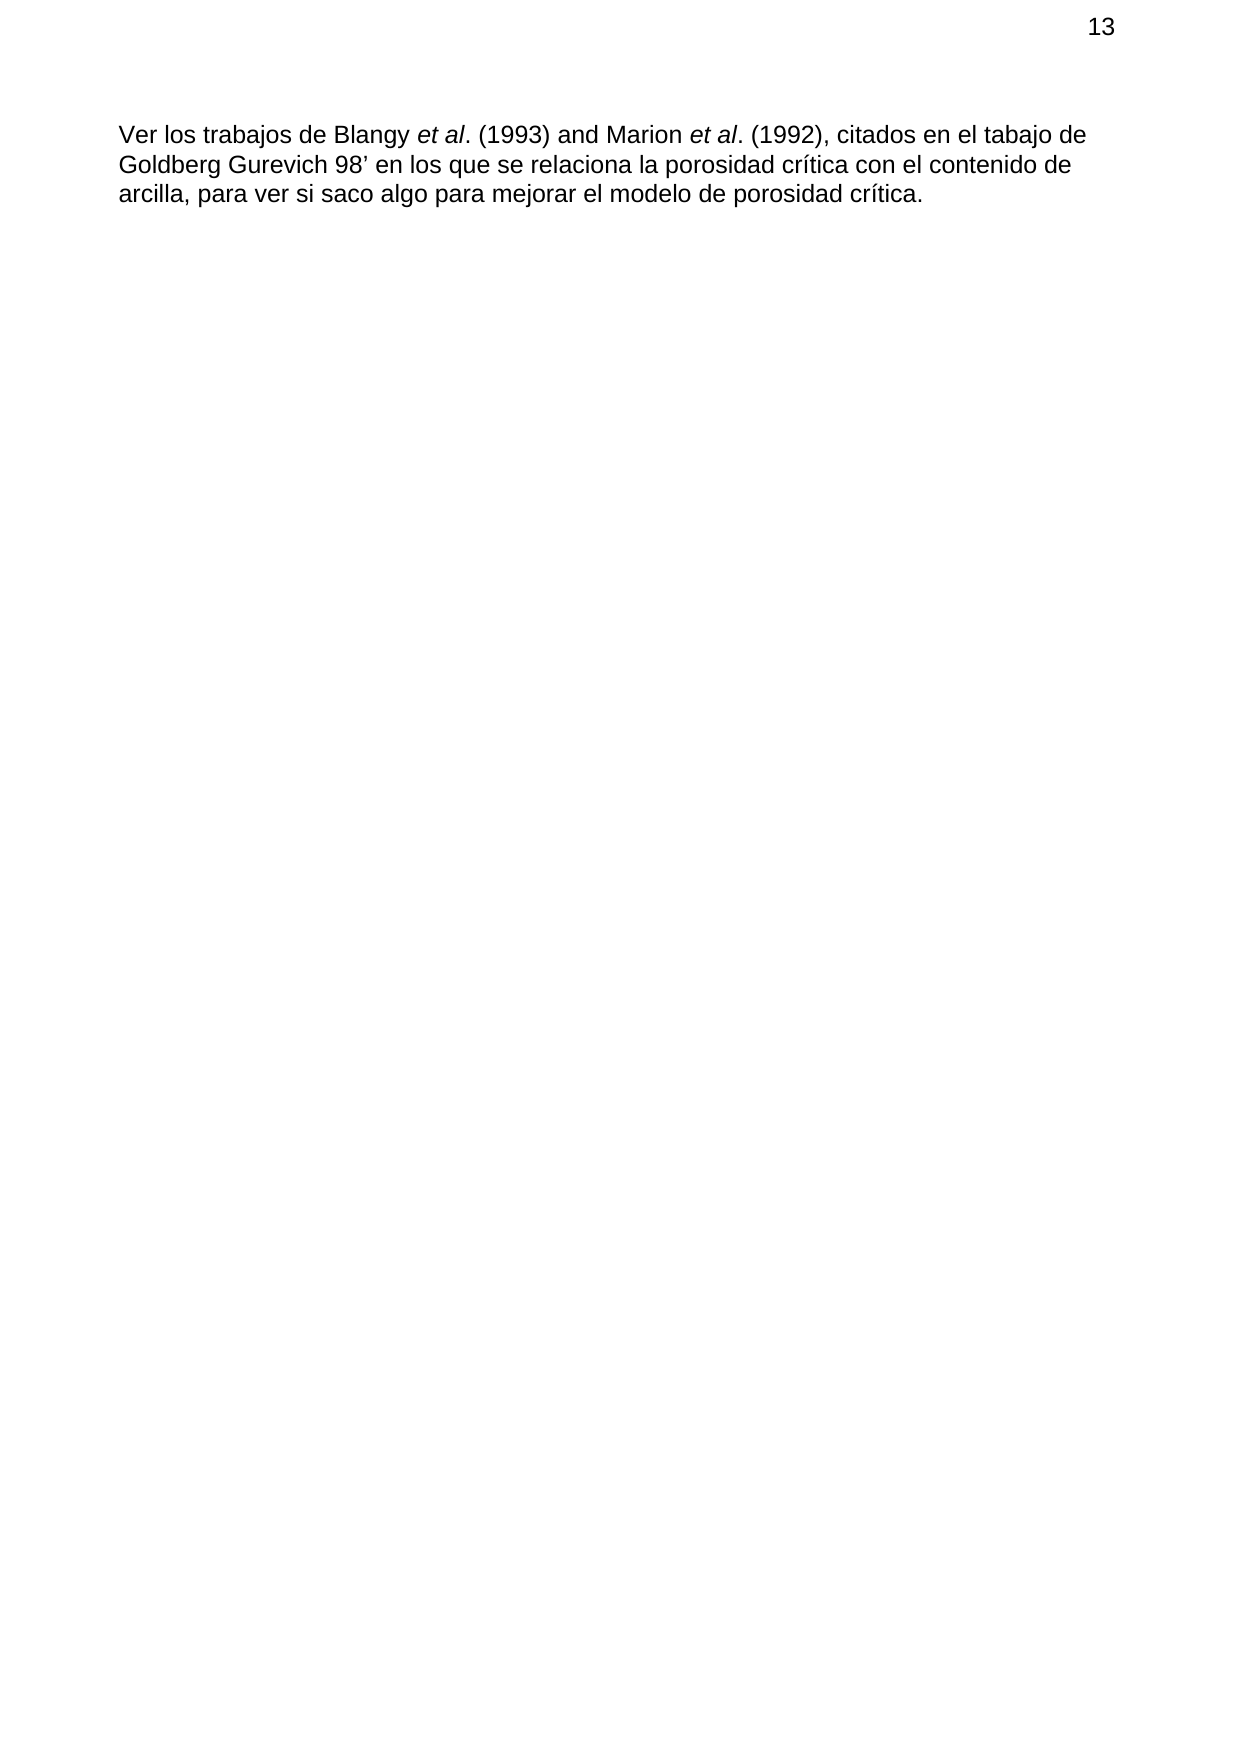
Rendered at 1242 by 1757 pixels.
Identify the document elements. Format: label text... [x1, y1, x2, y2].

text Ver los trabajos de Blangy et al. (1993) and Marion et al. (1992), citados en el tabajo de Goldberg Gurevich 98’ en los que se relaciona la porosidad crítica con el contenido de arcilla, para ver si saco algo para mejorar el modelo de porosidad crítica. [118, 120, 1125, 208]
